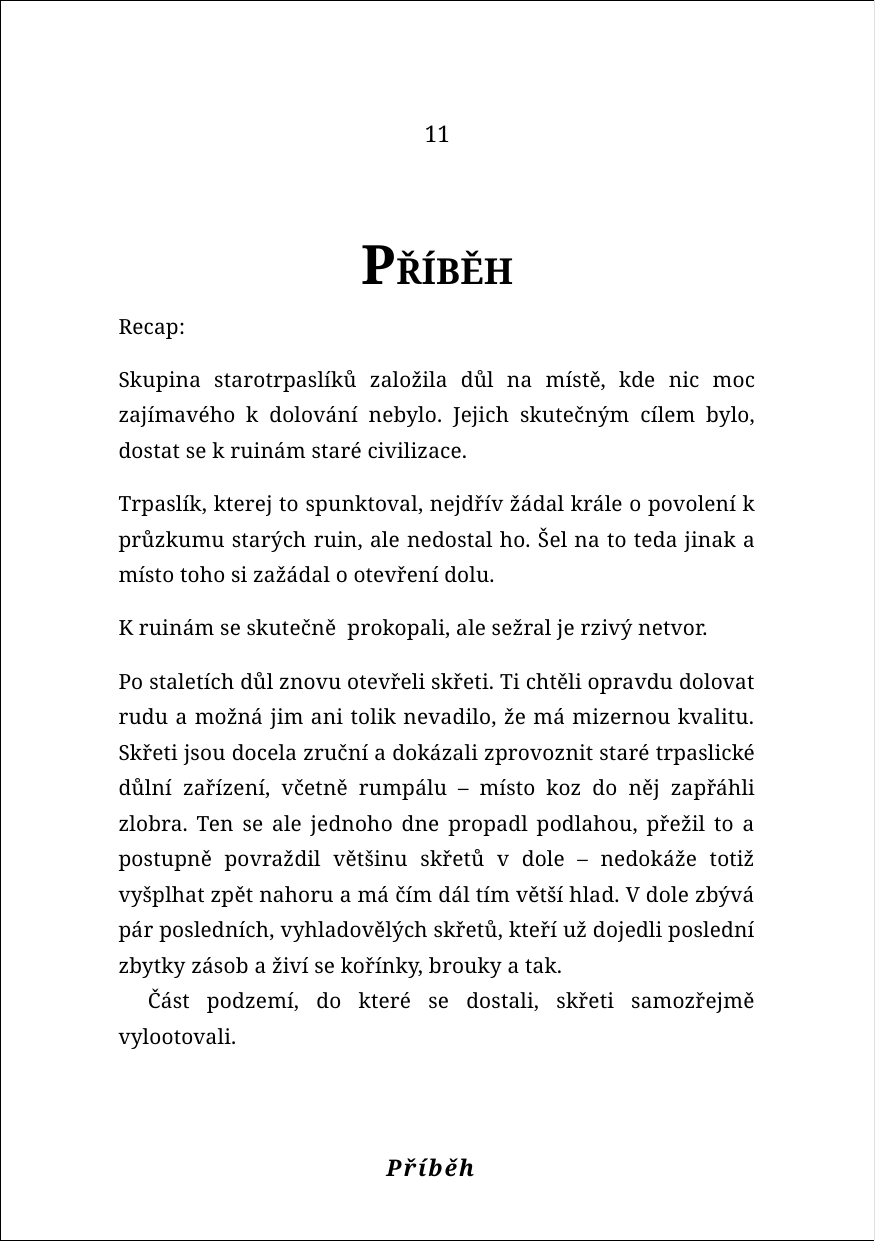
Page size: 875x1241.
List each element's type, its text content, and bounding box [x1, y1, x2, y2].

subtitle Příběh [118, 226, 756, 300]
text Trpaslík, kterej to spunktoval, nejdřív žádal krále o povolení k průzkumu starých ruin, ale nedostal ho. Šel na to teda jinak a místo toho si zažádal o otevření dolu. [118, 489, 756, 589]
text K ruinám se skutečně prokopali, ale sežral je rzivý netvor. [118, 613, 756, 642]
text Recap: [118, 312, 756, 340]
text Skupina starotrpaslíků založila důl na místě, kde nic moc zajímavého k dolování nebylo. Jejich skutečným cílem bylo, dostat se k ruinám staré civilizace. [118, 365, 756, 464]
text Po staletích důl znovu otevřeli skřeti. Ti chtěli opravdu dolovat rudu a možná jim ani tolik nevadilo, že má mizernou kvalitu. Skřeti jsou docela zruční a dokázali zprovoznit staré trpaslické důlní zařízení, včetně rumpálu – místo koz do něj zapřáhli zlobra. Ten se ale jednoho dne propadl podlahou, přežil to a postupně povraždil většinu skřetů v dole – nedokáže totiž vyšplhat zpět nahoru a má čím dál tím větší hlad. V dole zbývá pár posledních, vyhladovělých skřetů, kteří už dojedli poslední zbytky zásob a živí se kořínky, brouky a tak. Část podzemí, do které se dostali, skřeti samozřejmě vylootovali. [118, 667, 756, 1050]
